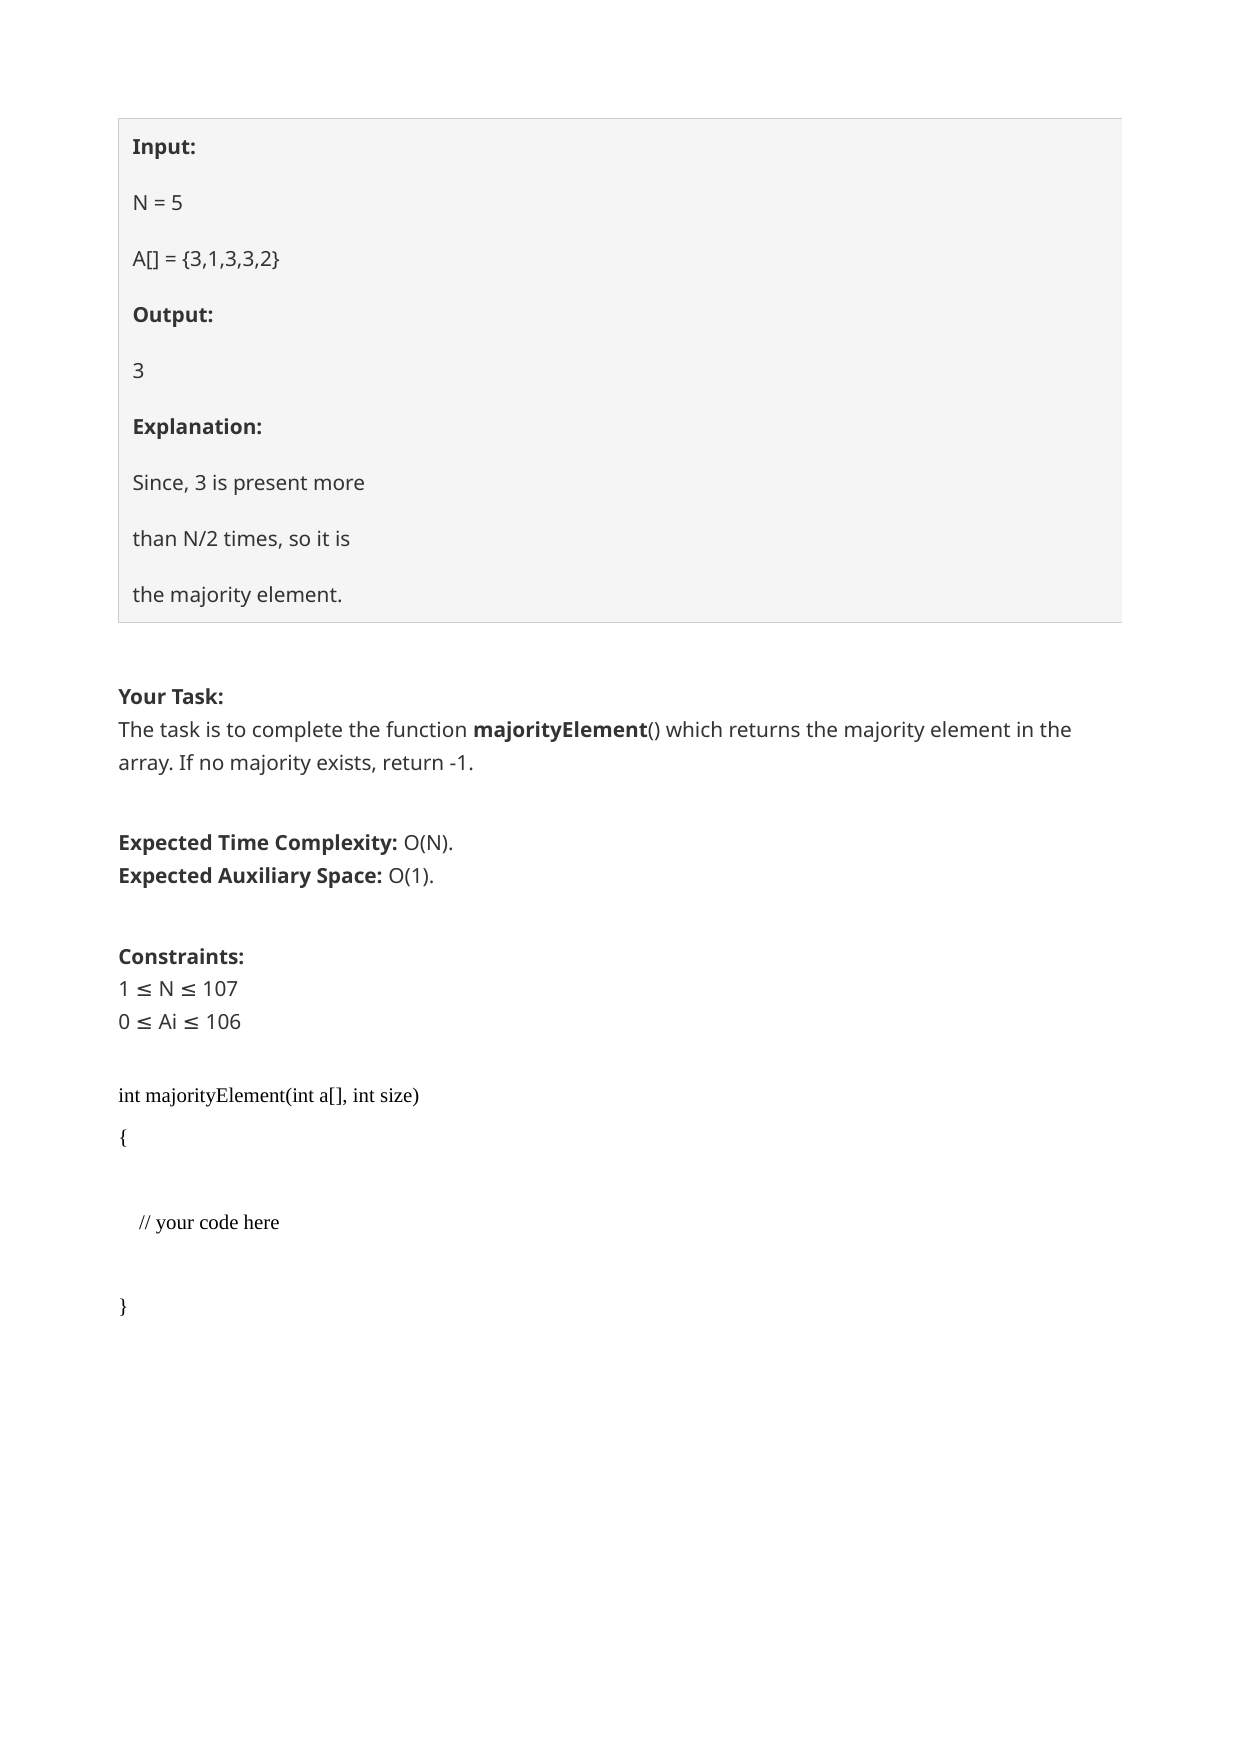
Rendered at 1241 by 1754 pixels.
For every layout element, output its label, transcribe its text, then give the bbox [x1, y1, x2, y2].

text Since, 3 is present more [119, 454, 1122, 496]
text Input: [119, 119, 1122, 161]
text than N/2 times, so it is [119, 510, 1122, 552]
text } [118, 1294, 1122, 1318]
text { [118, 1125, 1122, 1149]
text Explanation: [119, 398, 1122, 440]
text Constraints: 1 ≤ N ≤ 107 0 ≤ Ai ≤ 106 [118, 942, 1122, 1036]
text Your Task: The task is to complete the function majorityElement() which returns the majority element in the array. If no majority exists, return -1. [118, 650, 1122, 809]
text // your code here [118, 1209, 1122, 1234]
text 3 [119, 342, 1122, 384]
text the majority element. [119, 566, 1122, 622]
text Output: [119, 286, 1122, 328]
text Expected Time Complexity: O(N). Expected Auxiliary Space: O(1). [118, 828, 1122, 922]
text N = 5 [119, 174, 1122, 217]
text A[] = {3,1,3,3,2} [119, 230, 1122, 273]
text int majorityElement(int a[], int size) [118, 1055, 1122, 1107]
